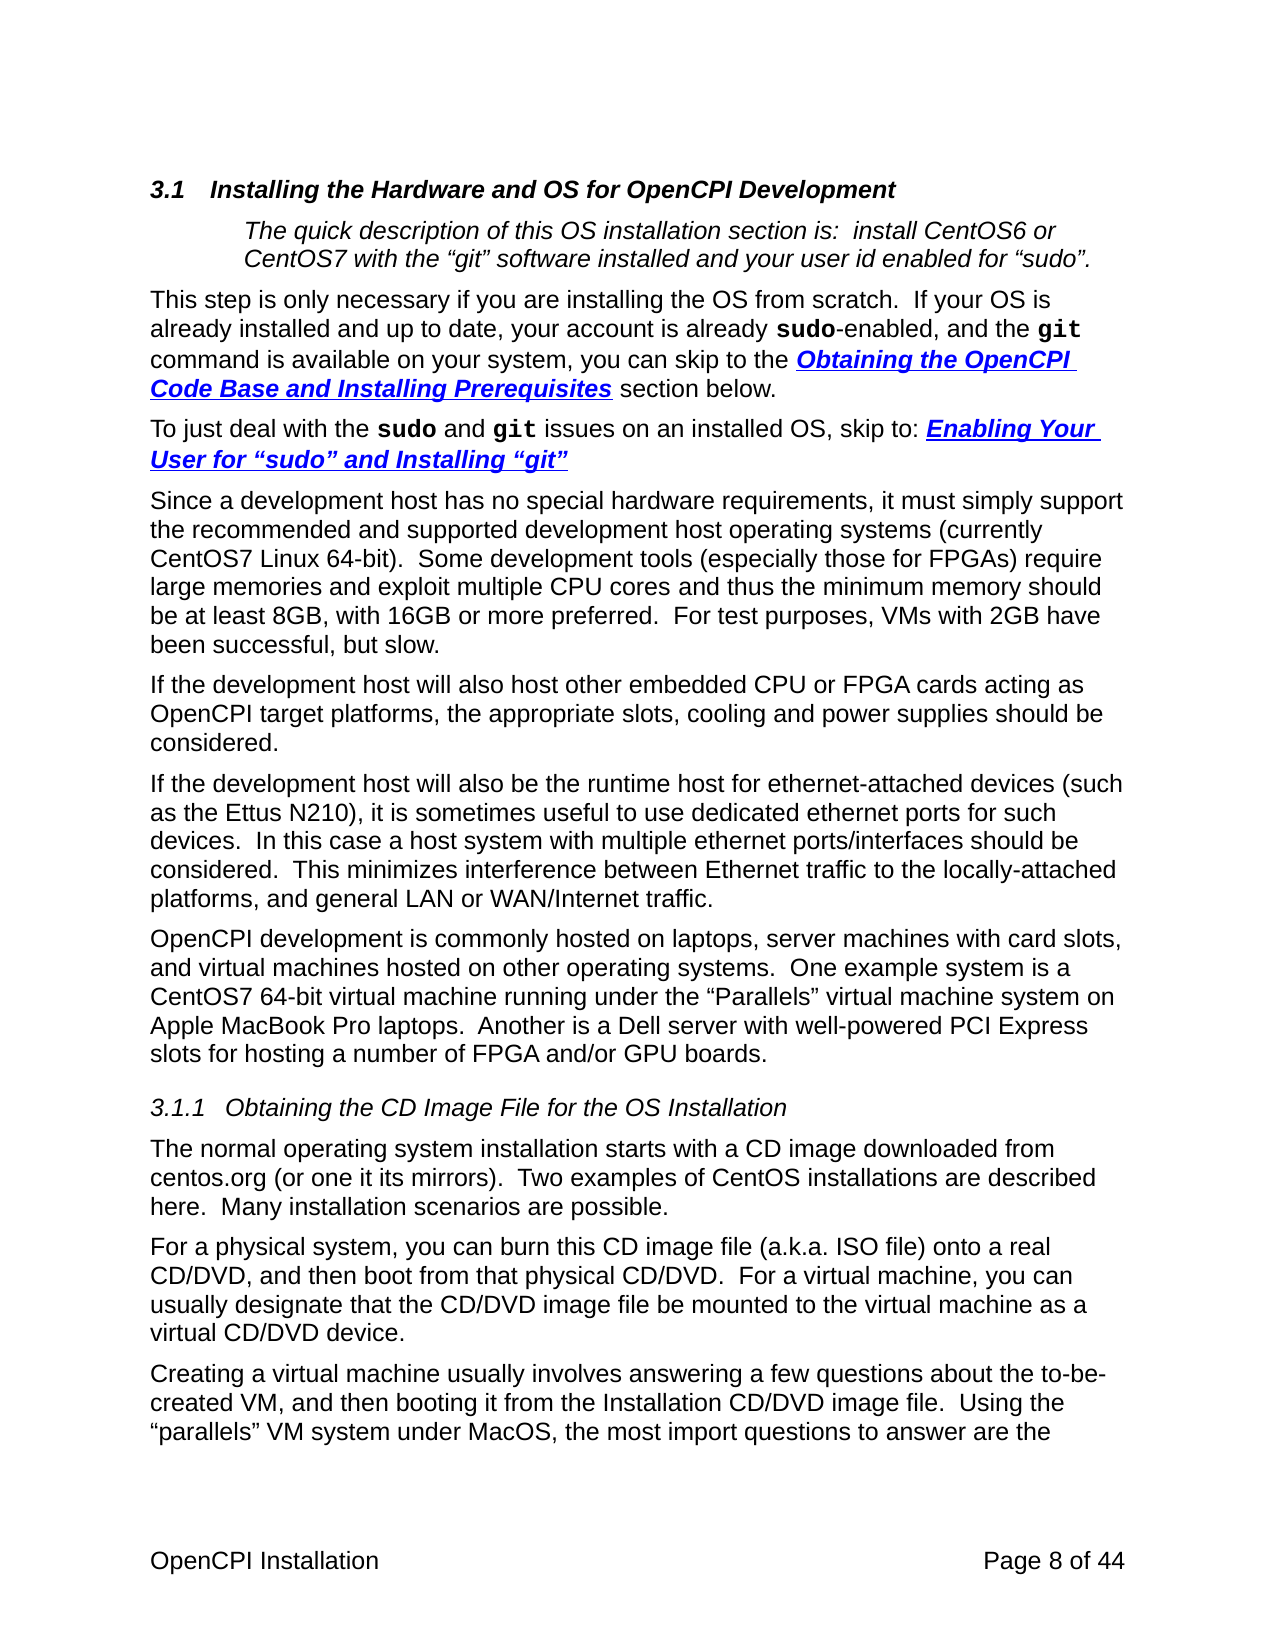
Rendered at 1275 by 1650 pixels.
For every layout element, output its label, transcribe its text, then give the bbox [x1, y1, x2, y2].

text Creating a virtual machine usually involves answering a few questions about the to-be-created VM, and then booting it from the Installation CD/DVD image file. Using the “parallels” VM system under MacOS, the most import questions to answer are the [150, 1359, 1125, 1445]
text The normal operating system installation starts with a CD image downloaded from centos.org (or one it its mirrors). Two examples of CentOS installations are described here. Many installation scenarios are possible. [150, 1134, 1125, 1220]
subtitle Obtaining the CD Image File for the OS Installation [150, 1093, 1125, 1122]
text If the development host will also be the runtime host for ethernet-attached devices (such as the Ettus N210), it is sometimes useful to use dedicated ethernet ports for such devices. In this case a host system with multiple ethernet ports/interfaces should be considered. This minimizes interference between Ethernet traffic to the locally-attached platforms, and general LAN or WAN/Internet traffic. [150, 769, 1125, 912]
text For a physical system, you can burn this CD image file (a.k.a. ISO file) onto a real CD/DVD, and then boot from that physical CD/DVD. For a virtual machine, you can usually designate that the CD/DVD image file be mounted to the virtual machine as a virtual CD/DVD device. [150, 1232, 1125, 1347]
subtitle Installing the Hardware and OS for OpenCPI Development [150, 175, 1125, 204]
text To just deal with the sudo and git issues on an installed OS, skip to: Enabling Your User for “sudo” and Installing “git” [150, 414, 1125, 474]
text Since a development host has no special hardware requirements, it must simply support the recommended and supported development host operating systems (currently CentOS7 Linux 64-bit). Some development tools (especially those for FPGAs) require large memories and exploit multiple CPU cores and thus the minimum memory should be at least 8GB, with 16GB or more preferred. For test purposes, VMs with 2GB have been successful, but slow. [150, 486, 1125, 658]
text OpenCPI development is commonly hosted on laptops, server machines with card slots, and virtual machines hosted on other operating systems. One example system is a CentOS7 64-bit virtual machine running under the “Parallels” virtual machine system on Apple MacBook Pro laptops. Another is a Dell server with well-powered PCI Express slots for hosting a number of FPGA and/or GPU boards. [150, 924, 1125, 1068]
text If the development host will also host other embedded CPU or FPGA cards acting as OpenCPI target platforms, the appropriate slots, cooling and power supplies should be considered. [150, 671, 1125, 757]
text This step is only necessary if you are installing the OS from scratch. If your OS is already installed and up to date, your account is already sudo-enabled, and the git command is available on your system, you can skip to the Obtaining the OpenCPI Code Base and Installing Prerequisites section below. [150, 285, 1125, 402]
text The quick description of this OS installation section is: install CentOS6 or CentOS7 with the “git” software installed and your user id enabled for “sudo”. [187, 216, 1125, 273]
